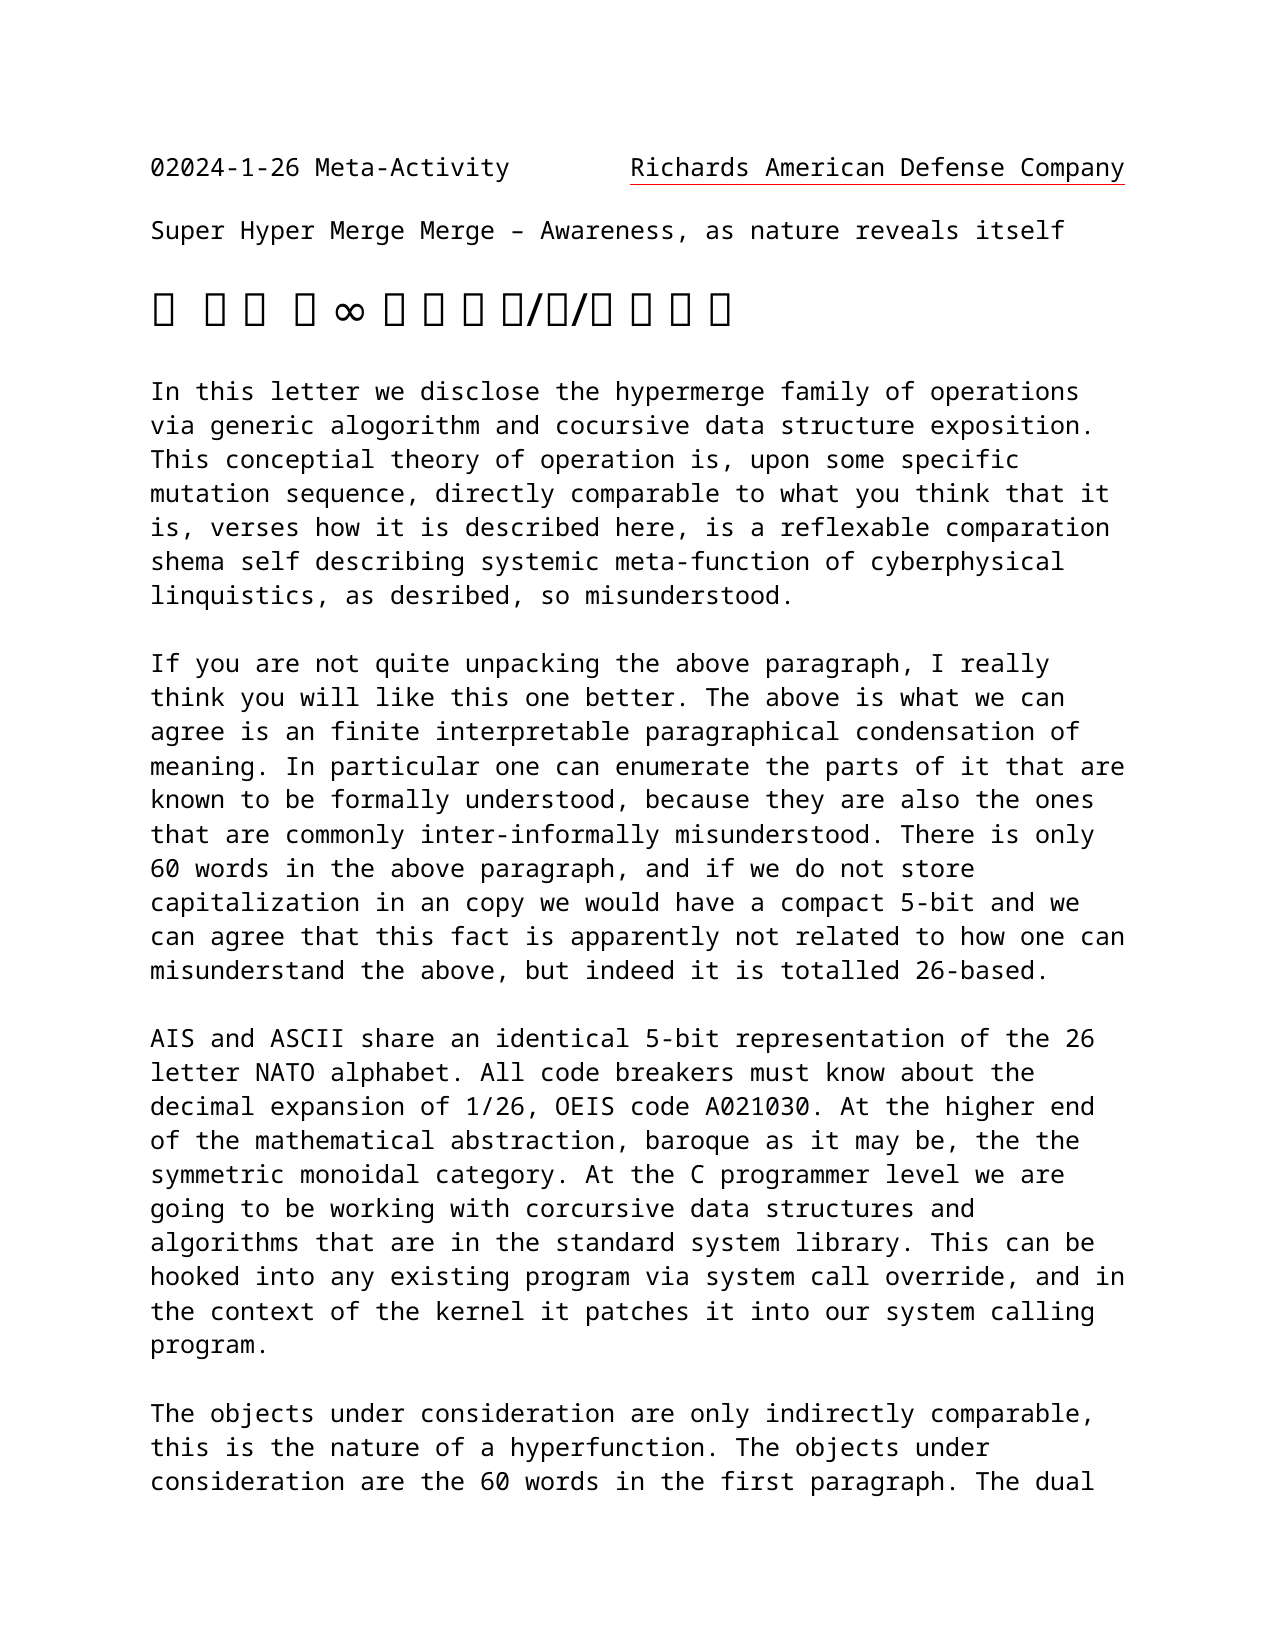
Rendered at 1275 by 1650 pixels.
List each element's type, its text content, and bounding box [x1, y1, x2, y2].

text AIS and ASCII share an identical 5-bit representation of the 26 letter NATO alphabet. All code breakers must know about the decimal expansion of 1/26, OEIS code A021030. At the higher end of the mathematical abstraction, baroque as it may be, the the symmetric monoidal category. At the C programmer level we are going to be working with corcursive data structures and algorithms that are in the standard system library. This can be hooked into any existing program via system call override, and in the context of the kernel it patches it into our system calling program. [150, 1021, 1125, 1361]
text In this letter we disclose the hypermerge family of operations via generic alogorithm and cocursive data structure exposition. This conceptial theory of operation is, upon some specific mutation sequence, directly comparable to what you think that it is, verses how it is described here, is a reflexable comparation shema self describing systemic meta-function of cyberphysical linquistics, as desribed, so misunderstood. [150, 373, 1125, 612]
text If you are not quite unpacking the above paragraph, I really think you will like this one better. The above is what we can agree is an finite interpretable paragraphical condensation of meaning. In particular one can enumerate the parts of it that are known to be formally understood, because they are also the ones that are commonly inter-informally misunderstood. There is only 60 words in the above paragraph, and if we do not store capitalization in an copy we would have a compact 5-bit and we can agree that this fact is apparently not related to how one can misunderstand the above, but indeed it is totalled 26-based. [150, 646, 1125, 987]
text The objects under consideration are only indirectly comparable, this is the nature of a hyperfunction. The objects under consideration are the 60 words in the first paragraph. The dual [150, 1395, 1125, 1497]
text 󰮄 󰙕 󱂛 󰙪 ∞ 󱑸 󱣲 󰭆 󱓞/󱣰/󱓟 󰭆 󰓾 󱝂 [150, 277, 1125, 339]
